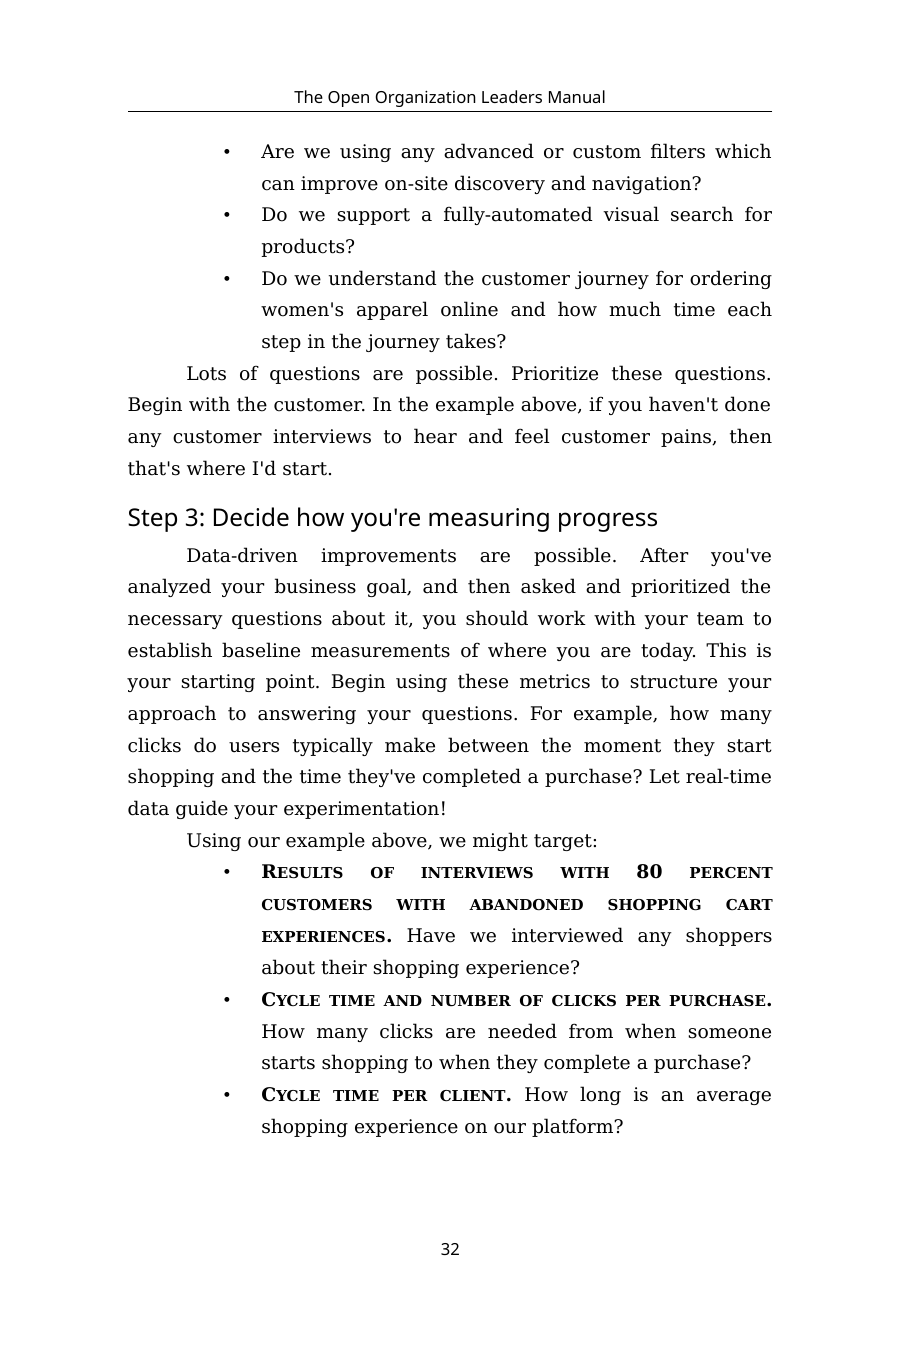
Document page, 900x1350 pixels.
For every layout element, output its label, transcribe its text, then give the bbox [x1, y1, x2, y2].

list Cycle time per client. How long is an average shopping experience on our platform? [223, 1084, 772, 1138]
list Results of interviews with 80 percent customers with abandoned shopping cart experiences. Have we interviewed any shoppers about their shopping experience? [223, 861, 772, 979]
list Are we using any advanced or custom filters which can improve on-site discovery and navigation? [223, 141, 772, 194]
subtitle Step 3: Decide how you're measuring progress [127, 504, 772, 533]
list Cycle time and number of clicks per purchase. How many clicks are needed from when someone starts shopping to when they complete a purchase? [223, 989, 772, 1074]
list Do we support a fully-automated visual search for products? [223, 204, 772, 258]
text Using our example above, we might target: [127, 829, 772, 851]
list Do we understand the customer journey for ordering women's apparel online and how much time each step in the journey takes? [223, 268, 772, 353]
text Lots of questions are possible. Prioritize these questions. Begin with the customer. In the example above, if you haven't done any customer interviews to hear and feel customer pains, then that's where I'd start. [127, 363, 772, 479]
text Data-driven improvements are possible. After you've analyzed your business goal, and then asked and prioritized the necessary questions about it, you should work with your team to establish baseline measurements of where you are today. This is your starting point. Begin using these metrics to structure your approach to answering your questions. For example, how many clicks do users typically make between the moment they start shopping and the time they've completed a purchase? Let real-time data guide your experimentation! [127, 544, 772, 820]
